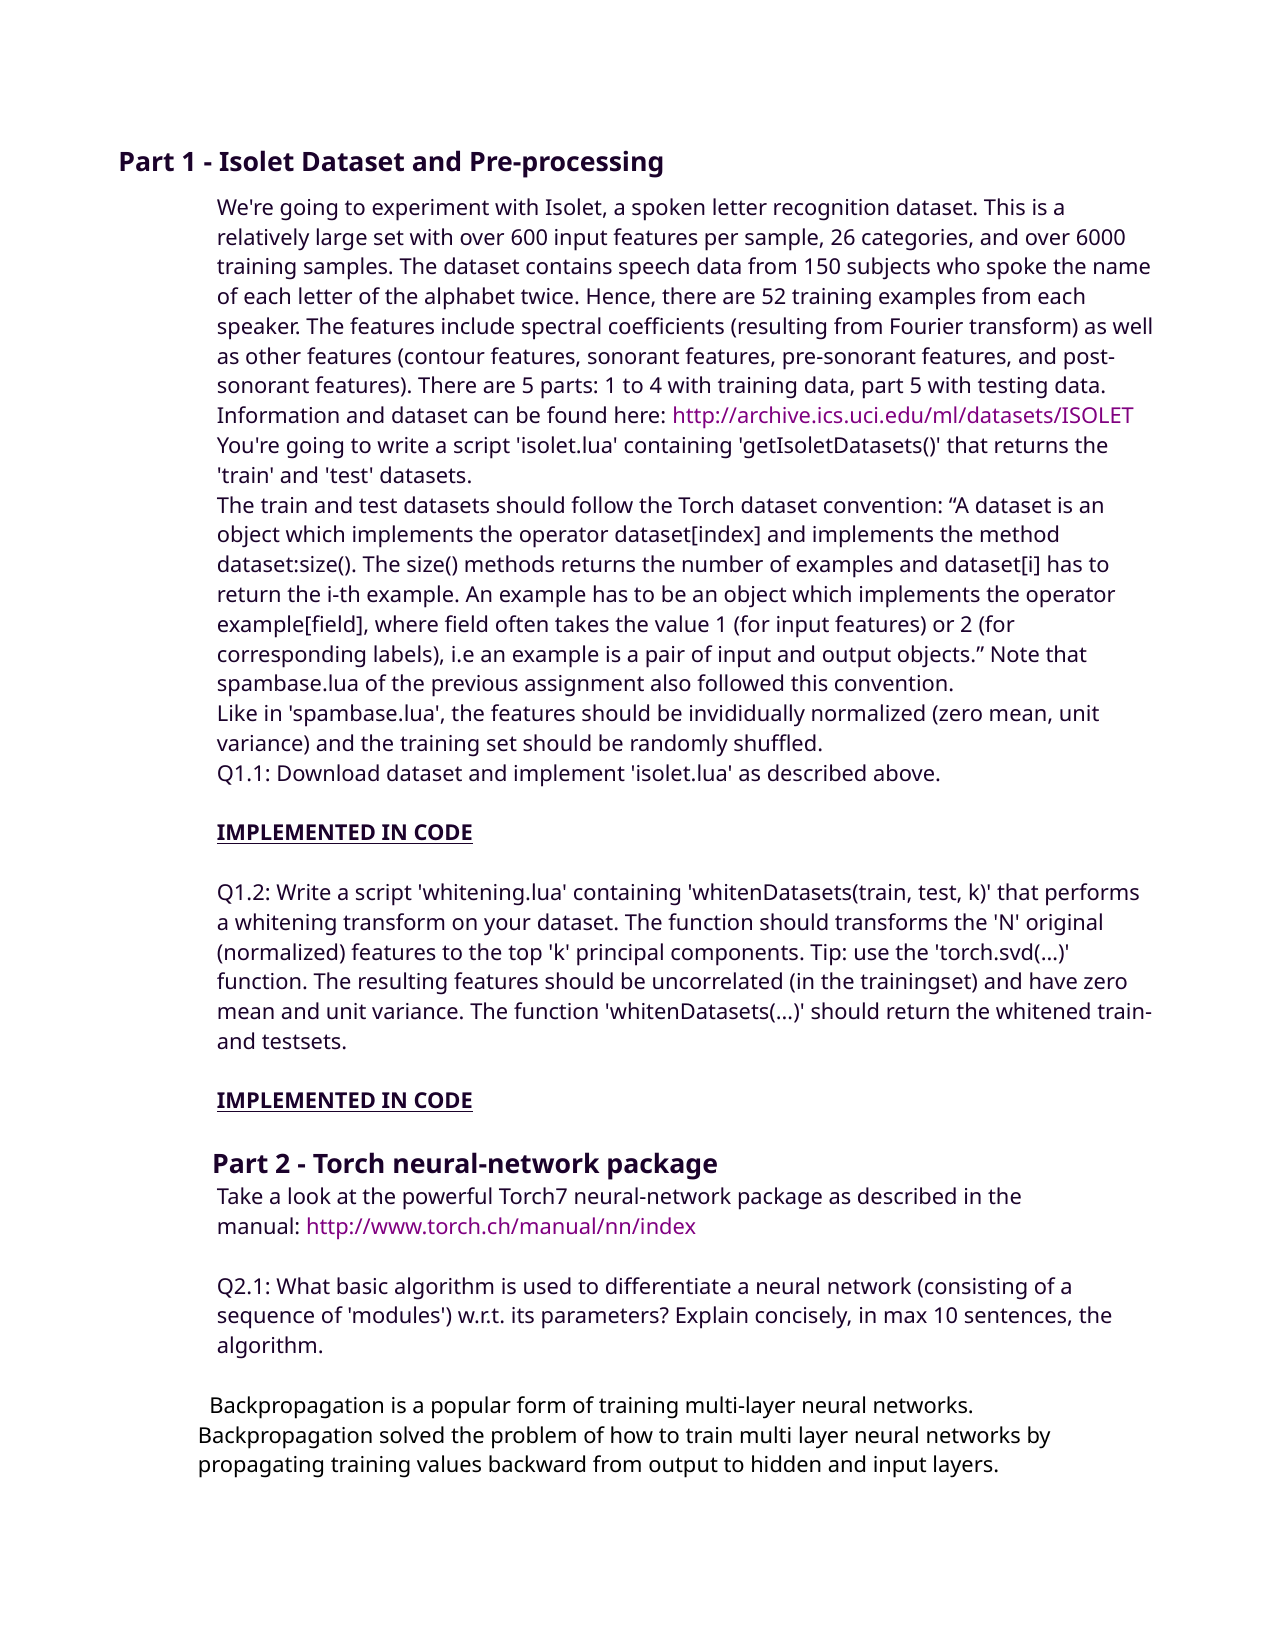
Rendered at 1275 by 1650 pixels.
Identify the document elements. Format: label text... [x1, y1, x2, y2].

text Q2.1: What basic algorithm is used to differentiate a neural network (consisting of a sequence of 'modules') w.r.t. its parameters? Explain concisely, in max 10 sentences, the algorithm. [217, 1271, 1157, 1360]
text Take a look at the powerful Torch7 neural-network package as described in the manual: http://www.torch.ch/manual/nn/index [217, 1181, 1157, 1241]
text IMPLEMENTED IN CODE [217, 817, 1157, 847]
text Q1.1: Download dataset and implement 'isolet.lua' as described above. [217, 758, 1157, 788]
subtitle Part 2 - Torch neural-network package [212, 1145, 1157, 1181]
text Backpropagation solved the problem of how to train multi layer neural networks by [118, 1419, 1157, 1449]
text propagating training values backward from output to hidden and input layers. [118, 1449, 1157, 1479]
text IMPLEMENTED IN CODE [217, 1086, 1157, 1115]
text Q1.2: Write a script 'whitening.lua' containing 'whitenDatasets(train, test, k)' that performs a whitening transform on your dataset. The function should transforms the 'N' original (normalized) features to the top 'k' principal components. Tip: use the 'torch.svd(…)' function. The resulting features should be uncorrelated (in the trainingset) and have zero mean and unit variance. The function 'whitenDatasets(…)' should return the whitened train- and testsets. [217, 877, 1157, 1056]
text You're going to write a script 'isolet.lua' containing 'getIsoletDatasets()' that returns the 'train' and 'test' datasets. [217, 430, 1157, 490]
text We're going to experiment with Isolet, a spoken letter recognition dataset. This is a relatively large set with over 600 input features per sample, 26 categories, and over 6000 training samples. The dataset contains speech data from 150 subjects who spoke the name of each letter of the alphabet twice. Hence, there are 52 training examples from each speaker. The features include spectral coefficients (resulting from Fourier transform) as well as other features (contour features, sonorant features, pre-sonorant features, and post-sonorant features). There are 5 parts: 1 to 4 with training data, part 5 with testing data. Information and dataset can be found here: http://archive.ics.uci.edu/ml/datasets/ISOLET [217, 192, 1157, 430]
text The train and test datasets should follow the Torch dataset convention: “A dataset is an object which implements the operator dataset[index] and implements the method dataset:size(). The size() methods returns the number of examples and dataset[i] has to return the i-th example. An example has to be an object which implements the operator example[field], where field often takes the value 1 (for input features) or 2 (for corresponding labels), i.e an example is a pair of input and output objects.” Note that spambase.lua of the previous assignment also followed this convention. [217, 490, 1157, 698]
subtitle Part 1 - Isolet Dataset and Pre-processing [118, 143, 1157, 179]
text Like in 'spambase.lua', the features should be invididually normalized (zero mean, unit variance) and the training set should be randomly shuffled. [217, 698, 1157, 758]
text Backpropagation is a popular form of training multi-layer neural networks. [118, 1390, 1157, 1419]
